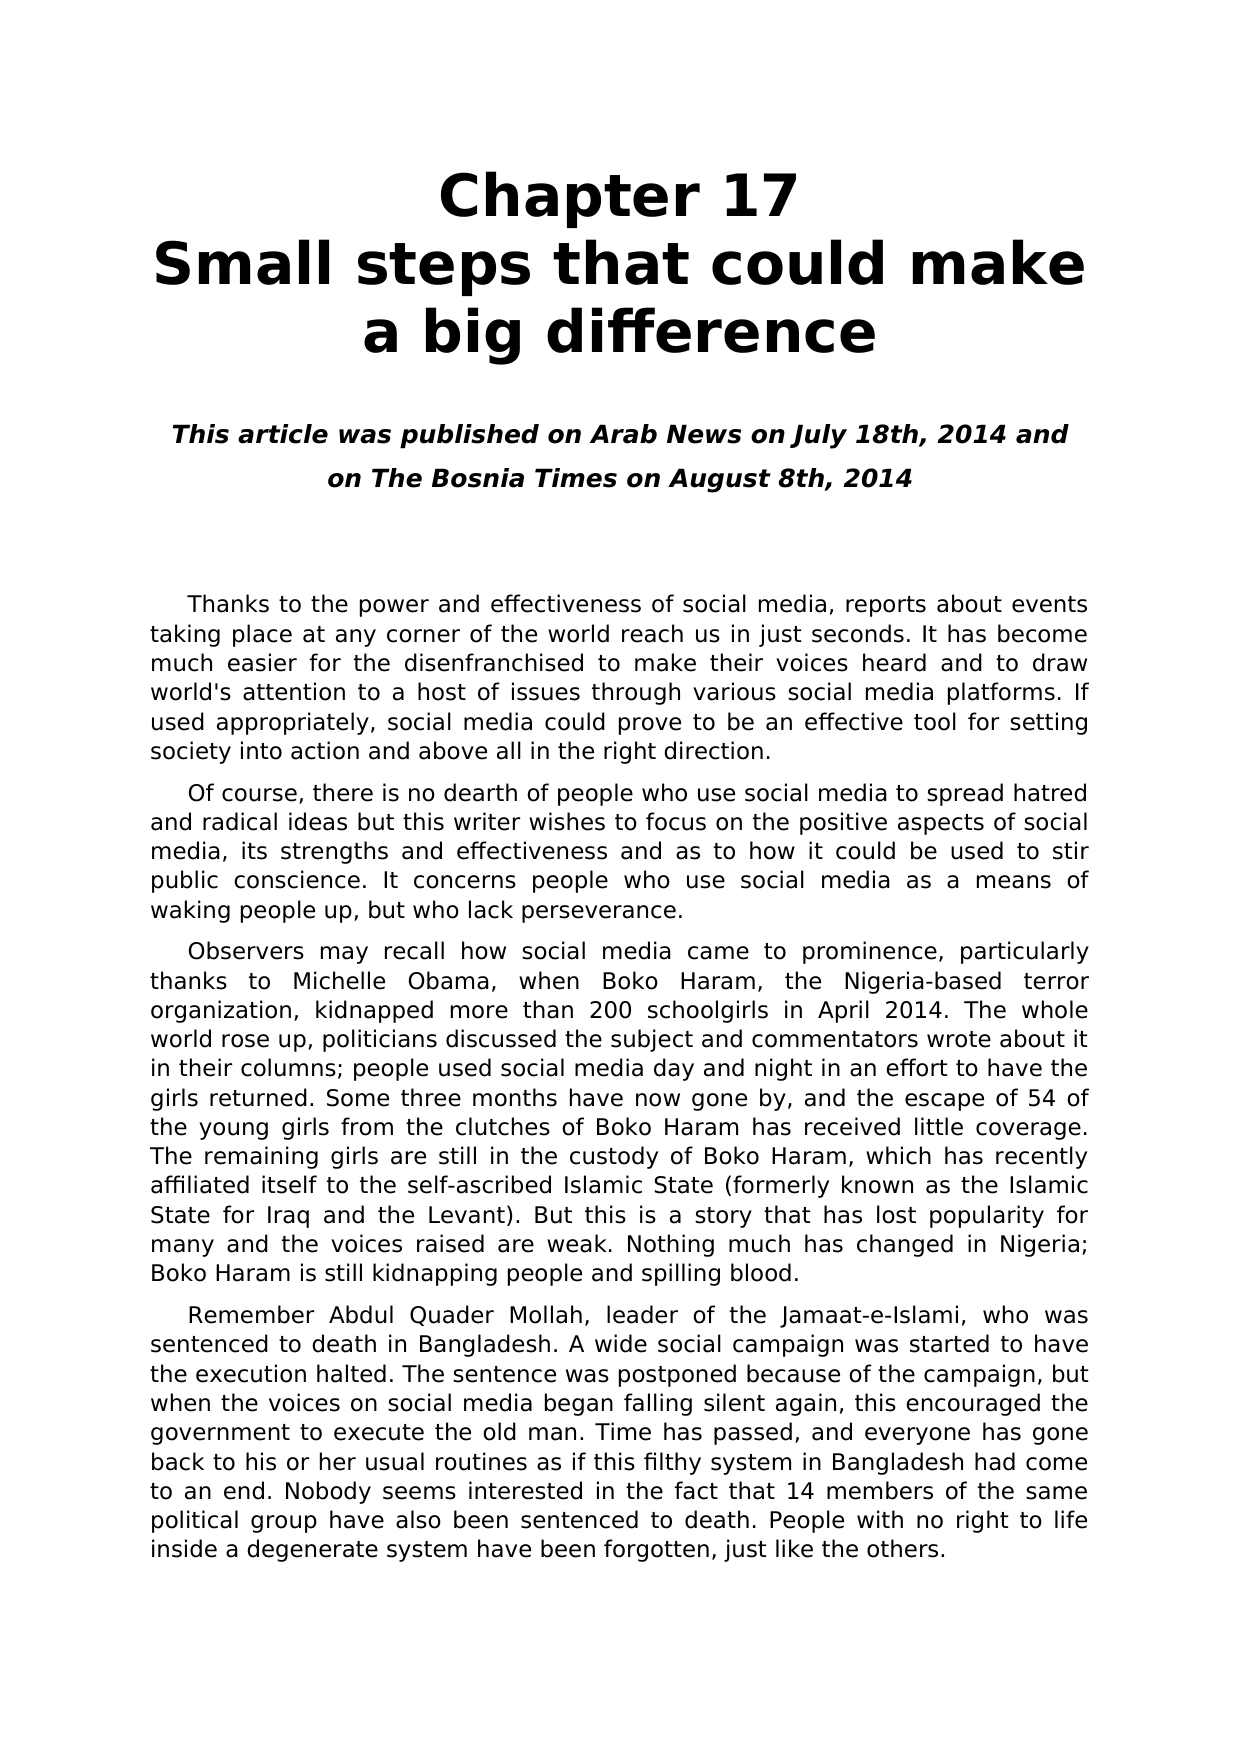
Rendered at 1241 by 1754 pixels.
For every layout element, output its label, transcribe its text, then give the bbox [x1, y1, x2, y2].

text Of course, there is no dearth of people who use social media to spread hatred and radical ideas but this writer wishes to focus on the positive aspects of social media, its strengths and effectiveness and as to how it could be used to stir public conscience. It concerns people who use social media as a means of waking people up, but who lack perseverance. [150, 780, 1090, 923]
text This article was published on Arab News on July 18th, 2014 and on The Bosnia Times on August 8th, 2014 [150, 421, 1090, 493]
text Thanks to the power and effectiveness of social media, reports about events taking place at any corner of the world reach us in just seconds. It has become much easier for the disenfranchised to make their voices heard and to draw world's attention to a host of issues through various social media platforms. If used appropriately, social media could prove to be an effective tool for setting society into action and above all in the right direction. [150, 592, 1090, 764]
text Remember Abdul Quader Mollah, leader of the Jamaat-e-Islami, who was sentenced to death in Bangladesh. A wide social campaign was started to have the execution halted. The sentence was postponed because of the campaign, but when the voices on social media began falling silent again, this encouraged the government to execute the old man. Time has passed, and everyone has gone back to his or her usual routines as if this filthy system in Bangladesh had come to an end. Nobody seems interested in the fact that 14 members of the same political group have also been sentenced to death. People with no right to life inside a degenerate system have been forgotten, just like the others. [150, 1302, 1090, 1563]
subtitle Chapter 17 Small steps that could make a big difference [150, 162, 1090, 366]
text Observers may recall how social media came to prominence, particularly thanks to Michelle Obama, when Boko Haram, the Nigeria-based terror organization, kidnapped more than 200 schoolgirls in April 2014. The whole world rose up, politicians discussed the subject and commentators wrote about it in their columns; people used social media day and night in an effort to have the girls returned. Some three months have now gone by, and the escape of 54 of the young girls from the clutches of Boko Haram has received little coverage. The remaining girls are still in the custody of Boko Haram, which has recently affiliated itself to the self-ascribed Islamic State (formerly known as the Islamic State for Iraq and the Levant). But this is a story that has lost popularity for many and the voices raised are weak. Nothing much has changed in Nigeria; Boko Haram is still kidnapping people and spilling blood. [150, 938, 1090, 1287]
